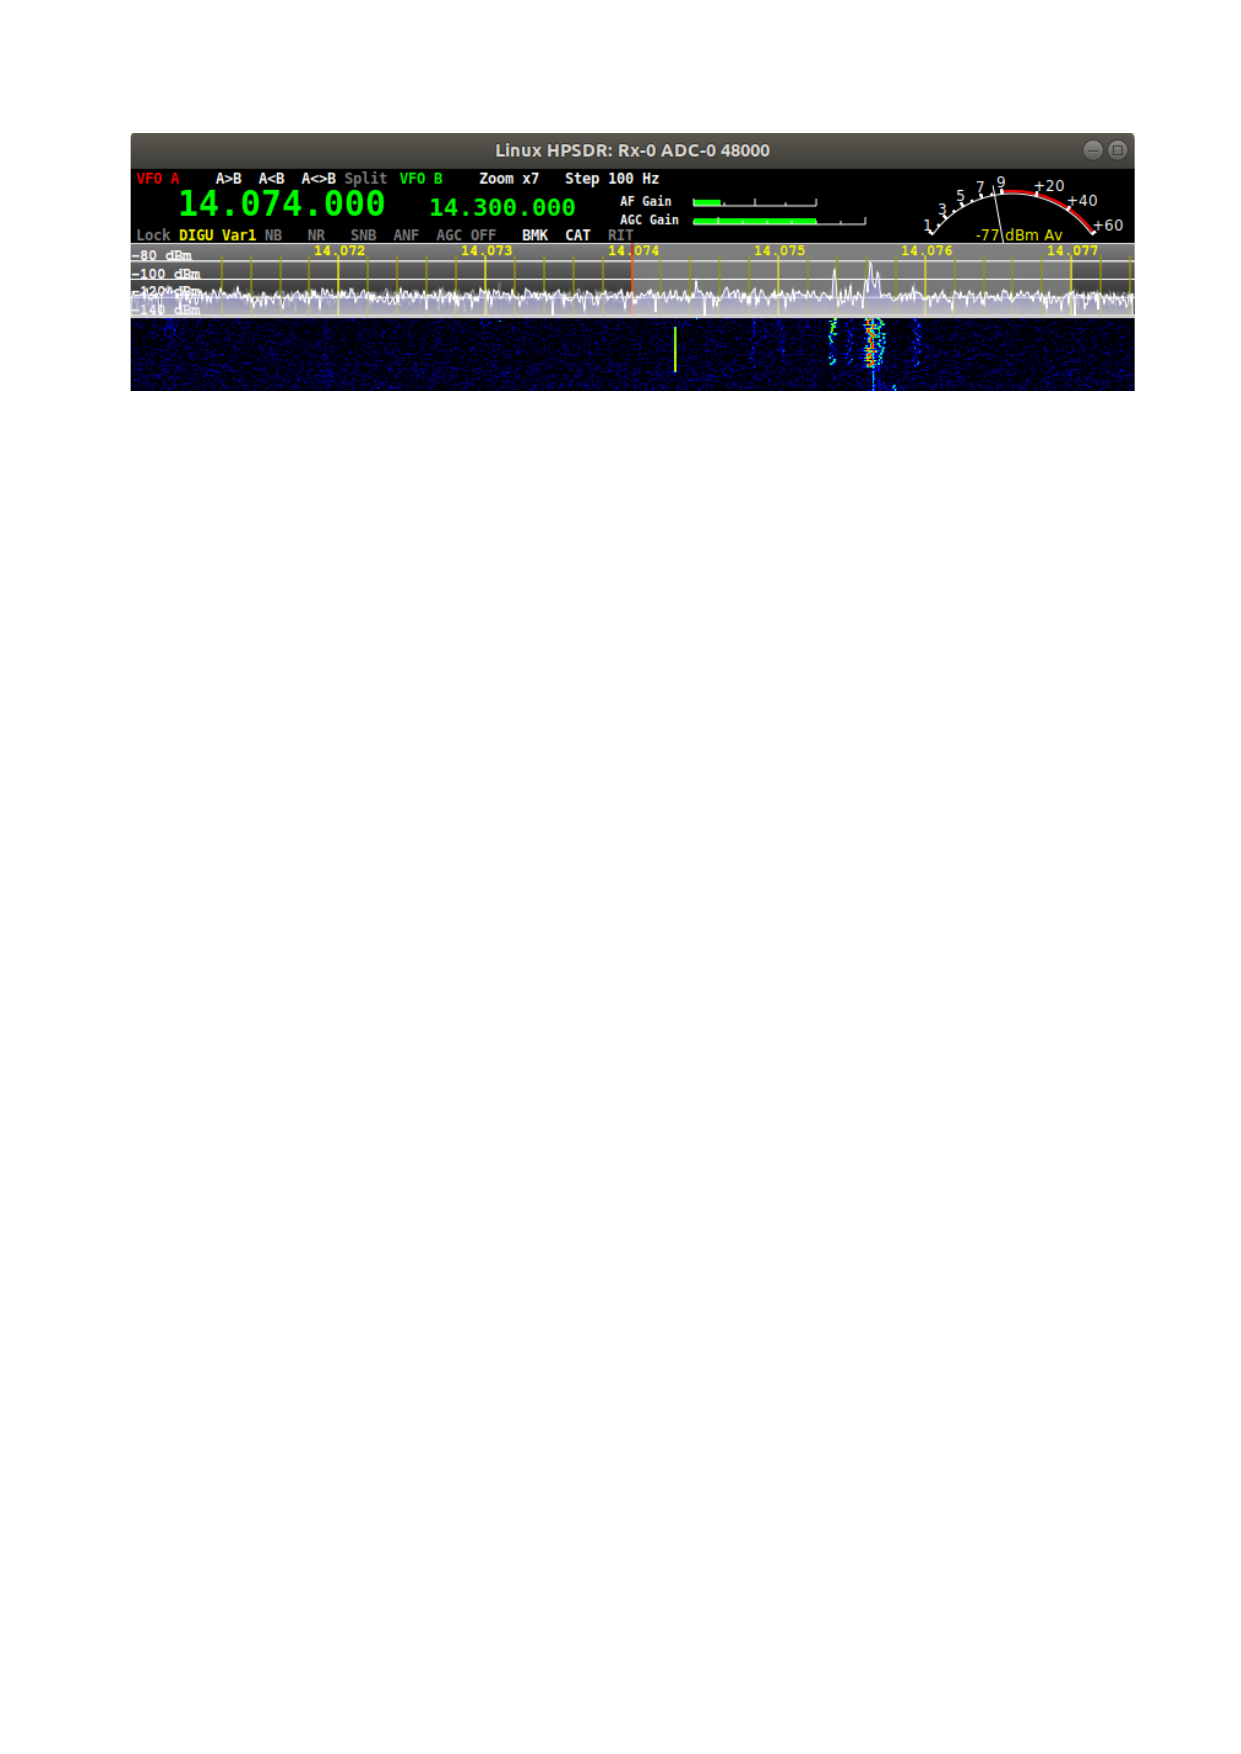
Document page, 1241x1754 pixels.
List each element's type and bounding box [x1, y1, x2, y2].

picture [130, 133, 1135, 391]
